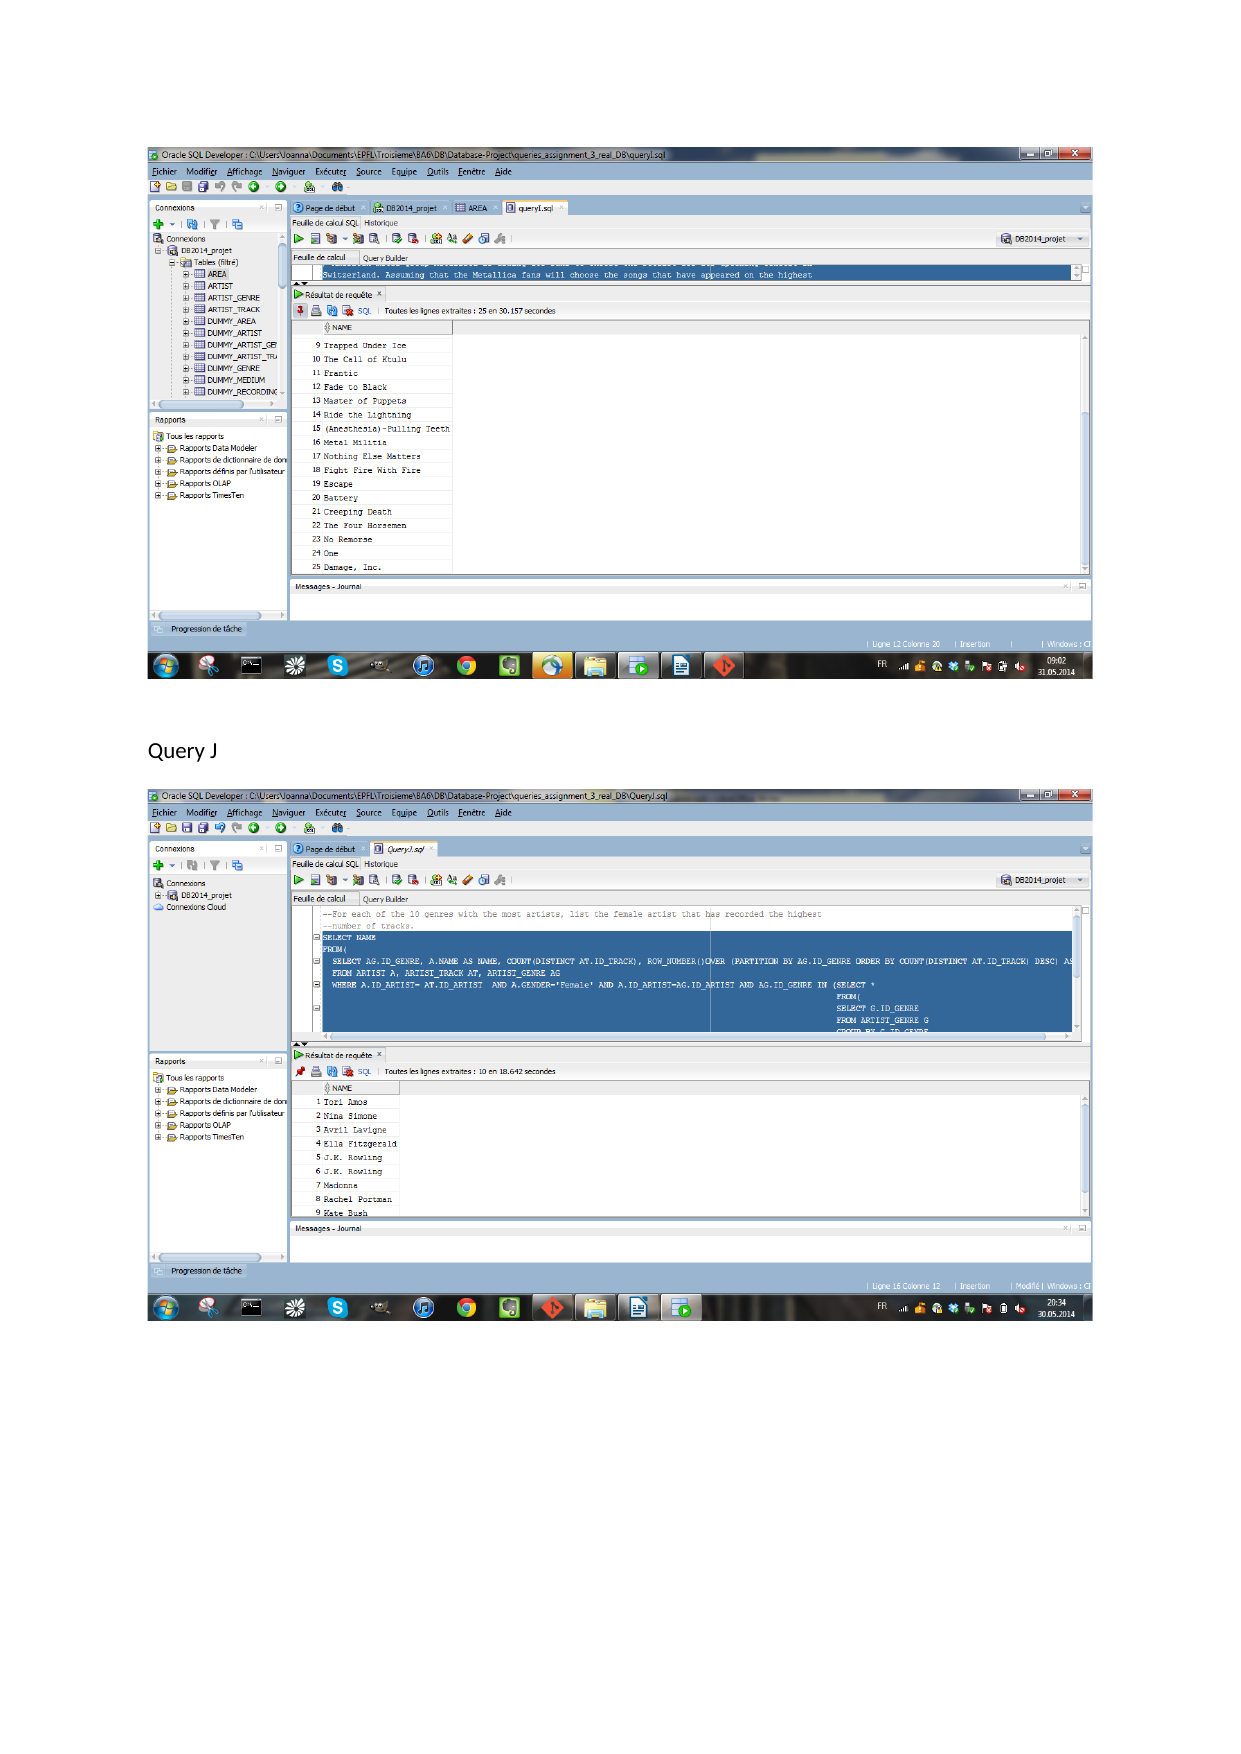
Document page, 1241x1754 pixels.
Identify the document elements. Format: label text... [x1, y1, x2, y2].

picture [147, 789, 1093, 1321]
picture [147, 147, 1093, 679]
text Query J [148, 736, 1093, 764]
